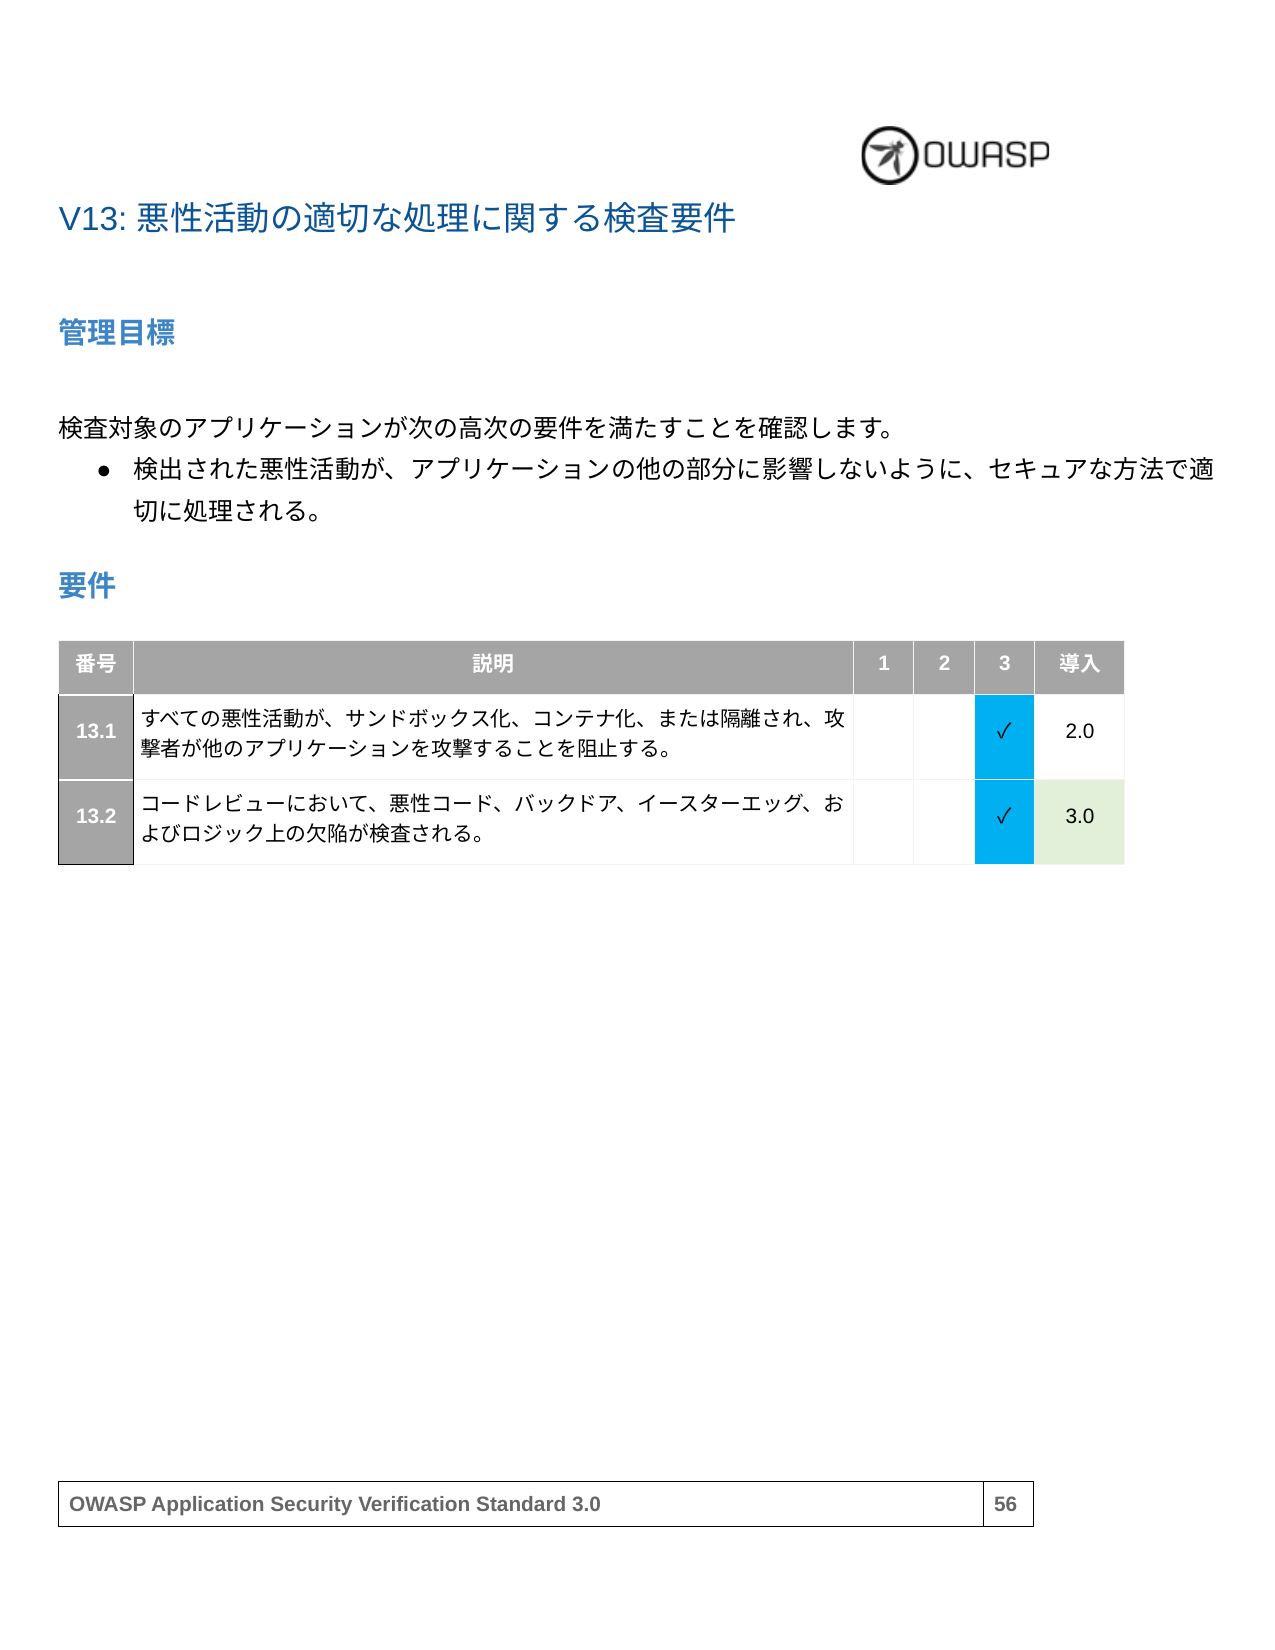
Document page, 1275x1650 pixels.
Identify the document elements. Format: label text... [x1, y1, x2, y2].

table_cell 3.0 [1035, 780, 1124, 864]
table_header 番号 [59, 641, 133, 694]
table_header 説明 [134, 641, 853, 694]
table_cell コードレビューにおいて、悪性コード、バックドア、イースターエッグ、およびロジック上の欠陥が検査される。 [134, 780, 853, 864]
table_cell ✓ [975, 695, 1034, 779]
table_cell 13.1 [59, 696, 133, 779]
table_header 導入 [1035, 641, 1124, 694]
table_cell 13.2 [59, 781, 133, 864]
list 検出された悪性活動が、アプリケーションの他の部分に影響しないように、セキュアな方法で適切に処理される。 [96, 450, 1216, 528]
table_cell ✓ [975, 780, 1034, 864]
text 検査対象のアプリケーションが次の高次の要件を満たすことを確認します。 [58, 408, 1216, 444]
table_cell 2.0 [1035, 695, 1124, 779]
table_header 1 [854, 641, 913, 694]
subtitle 要件 [58, 562, 1216, 605]
table_header 2 [914, 641, 974, 694]
table_cell [914, 695, 974, 779]
table_cell [854, 780, 913, 864]
table_header 3 [975, 641, 1034, 694]
table_cell [854, 695, 913, 779]
table_cell [914, 780, 974, 864]
subtitle V13: 悪性活動の適切な処理に関する検査要件 [58, 183, 1216, 240]
picture [861, 126, 1050, 185]
subtitle 管理目標 [58, 310, 1216, 352]
table_cell すべての悪性活動が、サンドボックス化、コンテナ化、または隔離され、攻撃者が他のアプリケーションを攻撃することを阻止する。 [134, 695, 853, 779]
